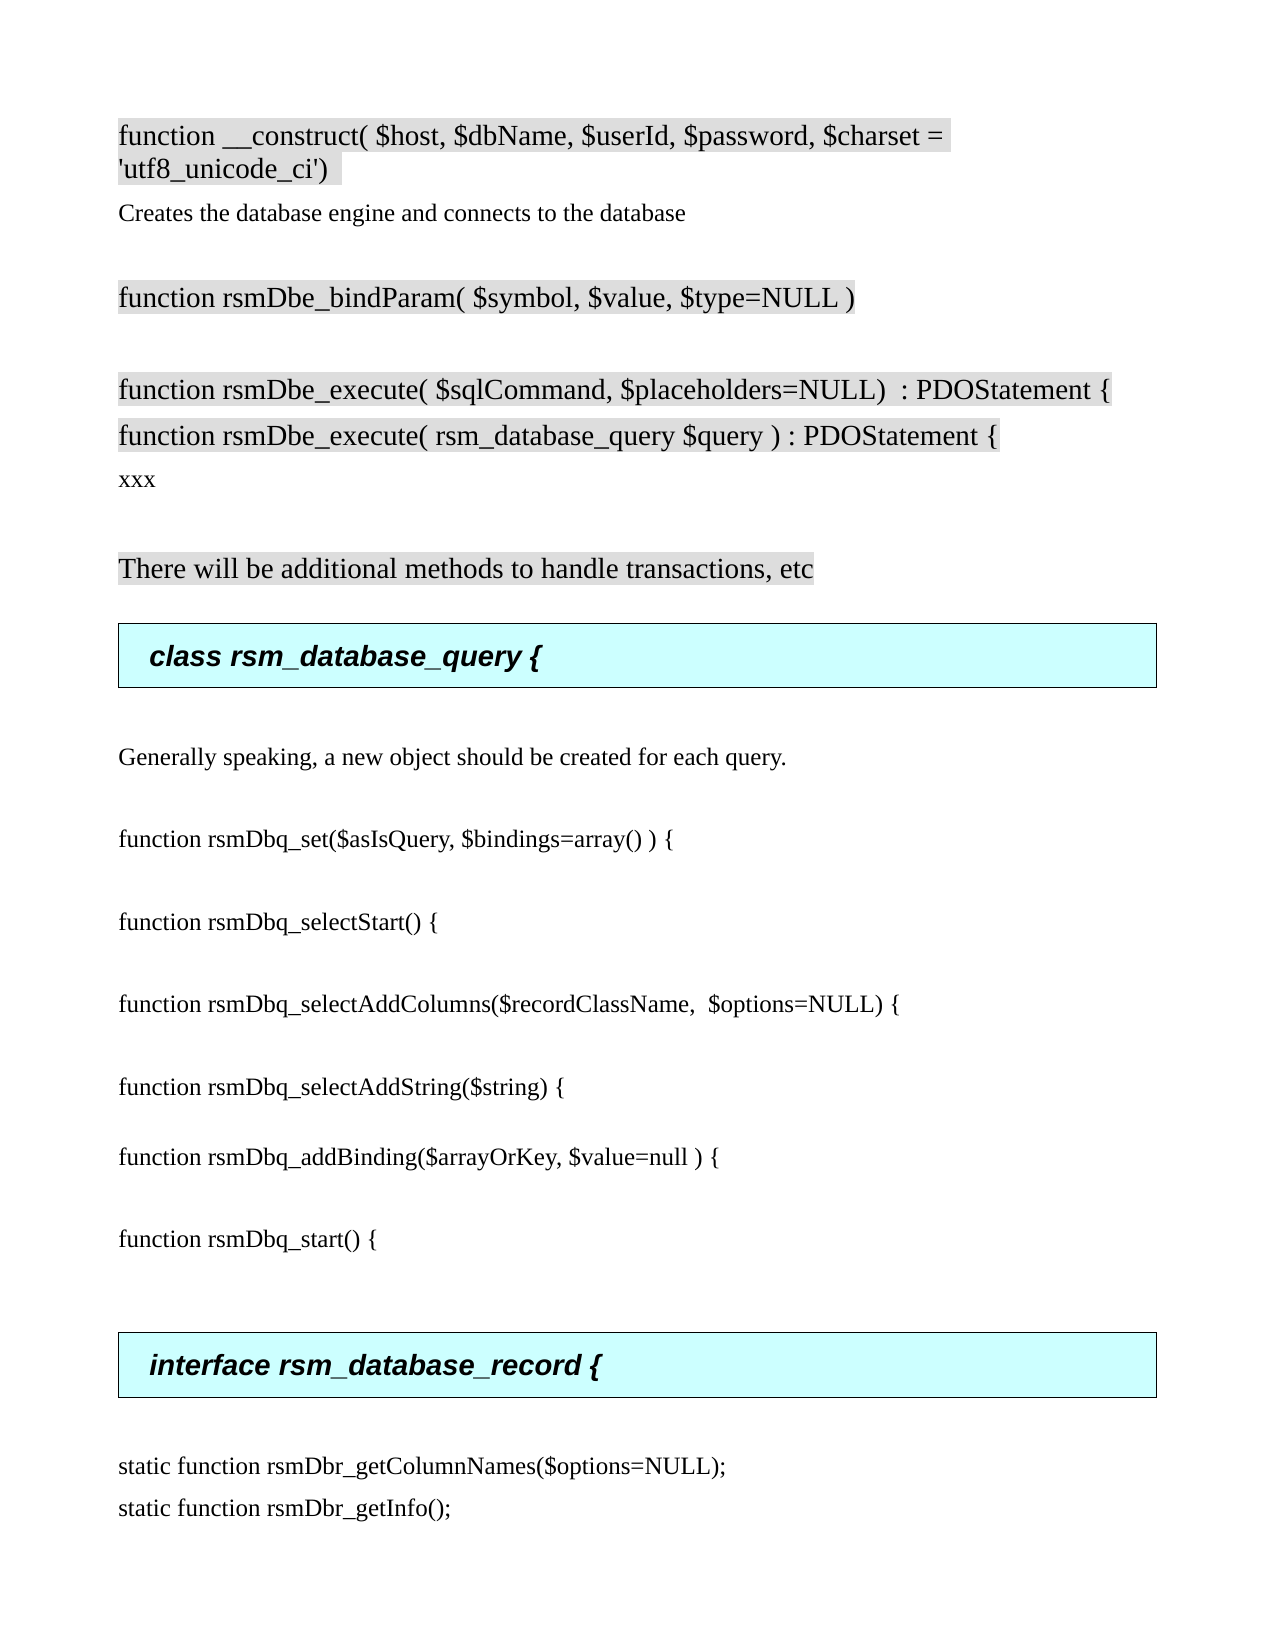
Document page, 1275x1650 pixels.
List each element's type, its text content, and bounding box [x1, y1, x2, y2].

text static function rsmDbr_getColumnNames($options=NULL); [118, 1451, 1157, 1480]
title function rsmDbe_execute( $sqlCommand, $placeholders=NULL) : PDOStatement { [1112, 372, 1157, 406]
title There will be additional methods to handle transactions, etc [814, 552, 1157, 585]
title function rsmDbe_bindParam( $symbol, $value, $type=NULL ) [855, 280, 1157, 314]
title class rsm_database_query { [119, 624, 1156, 687]
text function rsmDbq_addBinding($arrayOrKey, $value=null ) { [118, 1142, 1157, 1171]
title function rsmDbe_execute( rsm_database_query $query ) : PDOStatement { [1000, 418, 1157, 452]
text static function rsmDbr_getInfo(); [118, 1493, 1157, 1521]
text function rsmDbq_start() { [118, 1224, 1157, 1253]
text Creates the database engine and connects to the database [118, 198, 1157, 226]
text xxx [118, 464, 1157, 493]
text function rsmDbq_set($asIsQuery, $bindings=array() ) { [118, 824, 1157, 853]
text function rsmDbq_selectAddString($string) { [118, 1072, 1157, 1101]
title function __construct( $host, $dbName, $userId, $password, $charset = 'utf8_unicode_ci') [342, 118, 1157, 185]
title interface rsm_database_record { [119, 1333, 1156, 1397]
text function rsmDbq_selectAddColumns($recordClassName, $options=NULL) { [118, 989, 1157, 1018]
text function rsmDbq_selectStart() { [118, 907, 1157, 936]
text Generally speaking, a new object should be created for each query. [118, 742, 1157, 771]
